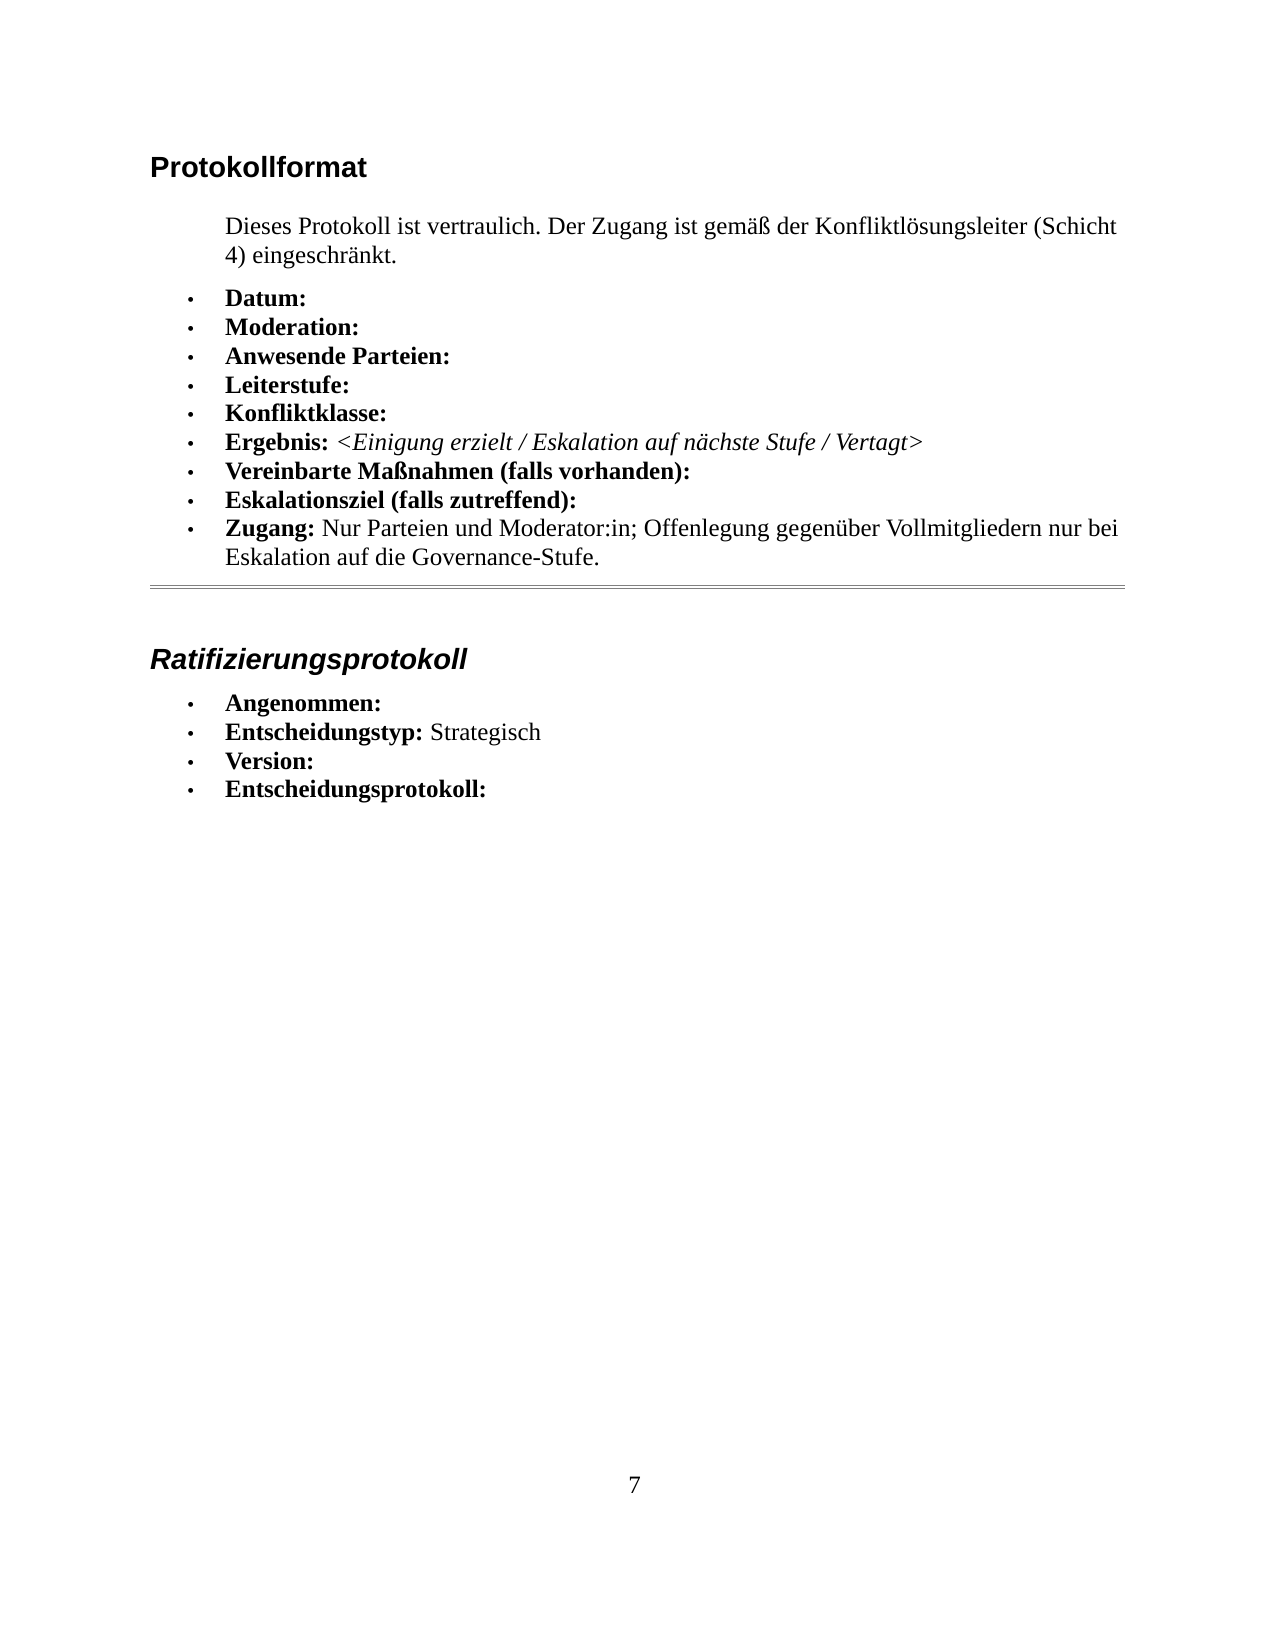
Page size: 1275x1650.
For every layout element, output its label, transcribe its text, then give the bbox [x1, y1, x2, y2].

list Leiterstufe: [187, 370, 1125, 398]
list Entscheidungsprotokoll: [187, 774, 1125, 803]
list Eskalationsziel (falls zutreffend): [187, 485, 1125, 513]
subtitle Protokollformat [150, 150, 1125, 183]
list Angenommen: [187, 688, 1125, 717]
list Anwesende Parteien: [187, 341, 1125, 370]
list Ergebnis: <Einigung erzielt / Eskalation auf nächste Stufe / Vertagt> [187, 427, 1125, 456]
list Datum: [187, 283, 1125, 312]
subtitle Ratifizierungsprotokoll [150, 642, 1125, 676]
text Dieses Protokoll ist vertraulich. Der Zugang ist gemäß der Konfliktlösungsleiter (Schicht 4) eingeschränkt. [225, 211, 1125, 268]
list Version: [187, 746, 1125, 774]
list Konfliktklasse: [187, 398, 1125, 427]
list Zugang: Nur Parteien und Moderator:in; Offenlegung gegenüber Vollmitgliedern nur bei Eskalation auf die Governance-Stufe. [187, 513, 1125, 571]
list Moderation: [187, 312, 1125, 341]
list Entscheidungstyp: Strategisch [187, 717, 1125, 746]
list Vereinbarte Maßnahmen (falls vorhanden): [187, 456, 1125, 485]
